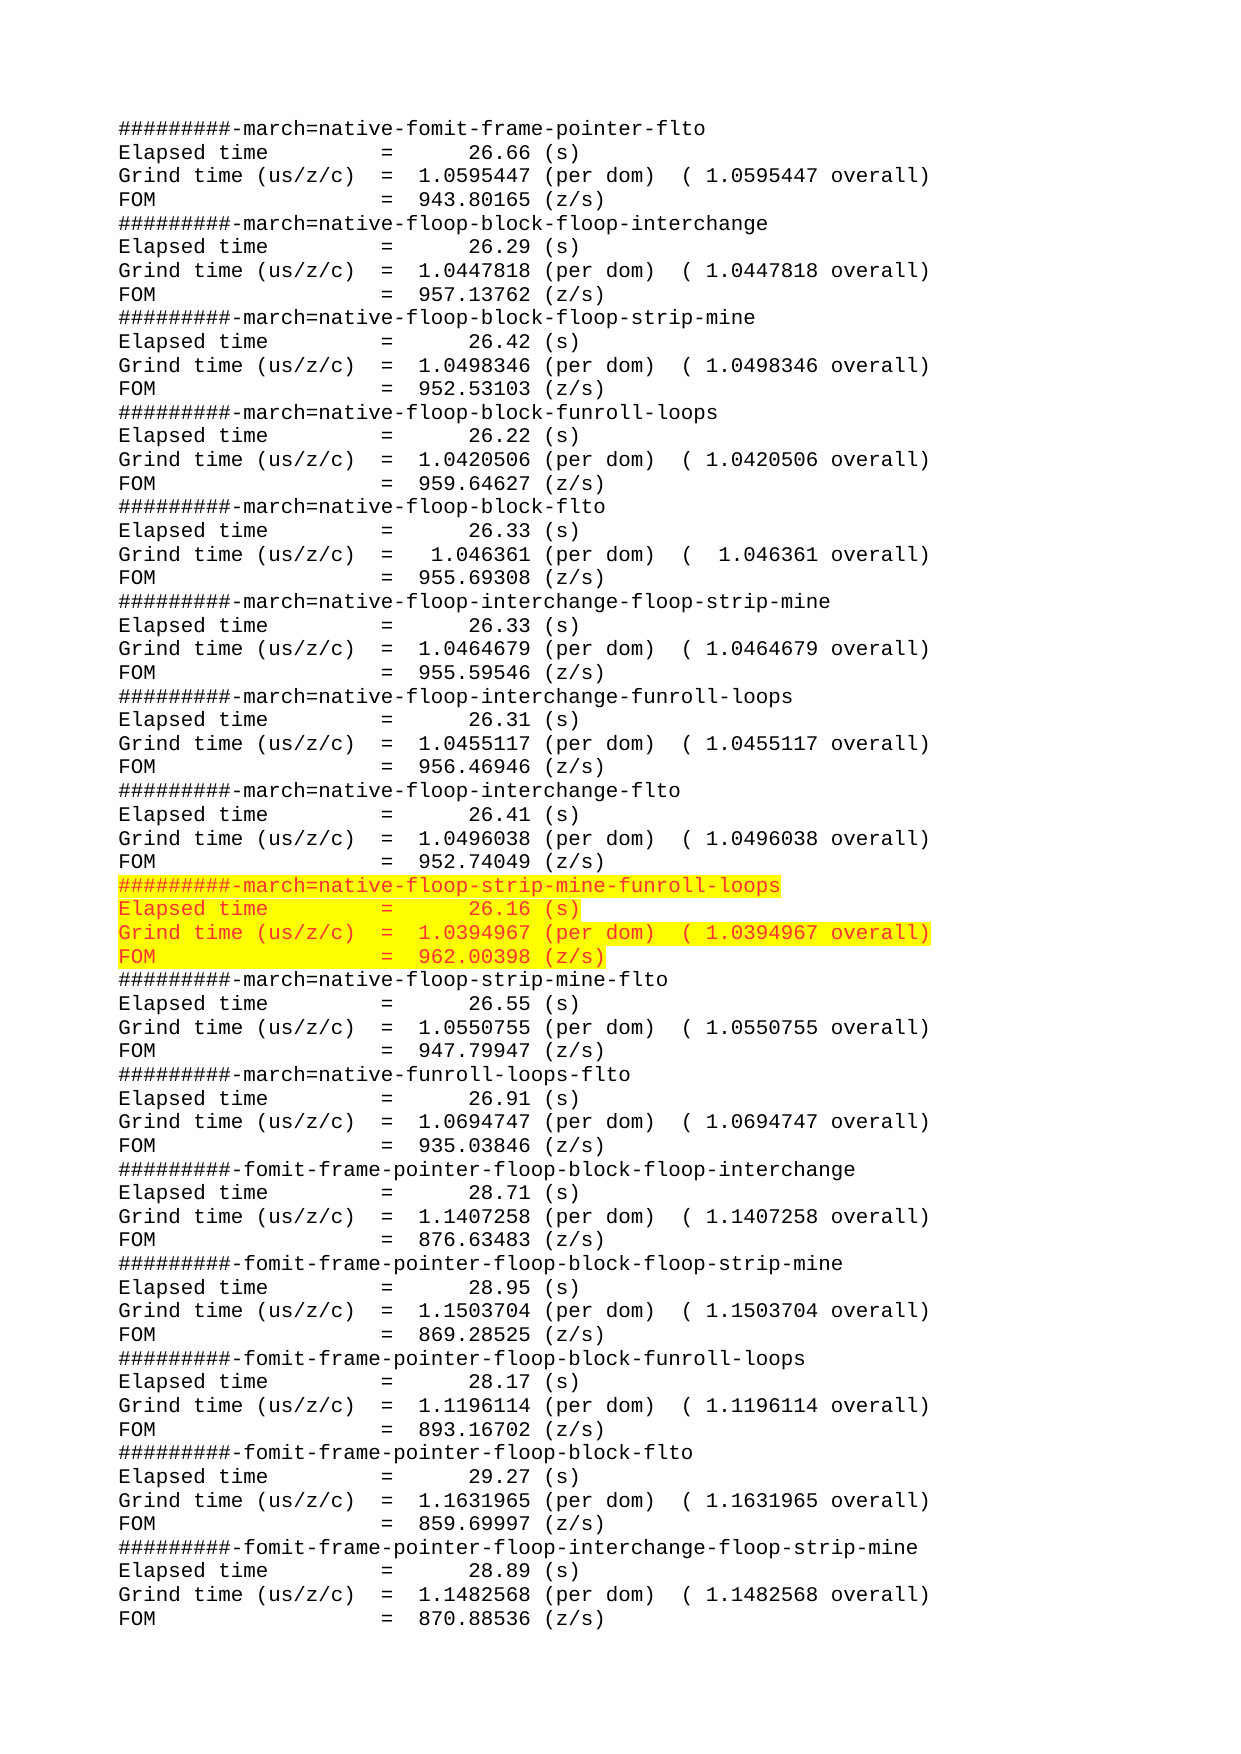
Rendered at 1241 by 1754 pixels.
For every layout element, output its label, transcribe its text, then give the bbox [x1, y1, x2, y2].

text FOM = 955.69308 (z/s) [118, 567, 1122, 591]
text FOM = 893.16702 (z/s) [118, 1419, 1122, 1442]
text Grind time (us/z/c) = 1.1196114 (per dom) ( 1.1196114 overall) [118, 1395, 1122, 1419]
text FOM = 955.59546 (z/s) [118, 662, 1122, 686]
text #########-march=native-fomit-frame-pointer-flto [118, 118, 1122, 142]
text Elapsed time = 26.29 (s) [118, 236, 1122, 260]
text #########-fomit-frame-pointer-floop-block-floop-strip-mine [118, 1253, 1122, 1277]
text #########-march=native-floop-block-floop-strip-mine [118, 307, 1122, 331]
text Elapsed time = 26.16 (s) [118, 898, 1122, 922]
text #########-fomit-frame-pointer-floop-block-flto [118, 1442, 1122, 1466]
text Elapsed time = 26.55 (s) [118, 993, 1122, 1017]
text #########-fomit-frame-pointer-floop-interchange-floop-strip-mine [118, 1537, 1122, 1561]
text Grind time (us/z/c) = 1.0394967 (per dom) ( 1.0394967 overall) [118, 922, 1122, 946]
text Elapsed time = 28.95 (s) [118, 1277, 1122, 1300]
text Elapsed time = 26.42 (s) [118, 331, 1122, 354]
text FOM = 962.00398 (z/s) [118, 946, 1122, 969]
text Grind time (us/z/c) = 1.0550755 (per dom) ( 1.0550755 overall) [118, 1017, 1122, 1040]
text FOM = 952.53103 (z/s) [118, 378, 1122, 402]
text Grind time (us/z/c) = 1.1503704 (per dom) ( 1.1503704 overall) [118, 1300, 1122, 1324]
text Elapsed time = 29.27 (s) [118, 1466, 1122, 1489]
text FOM = 869.28525 (z/s) [118, 1324, 1122, 1348]
text #########-march=native-floop-interchange-flto [118, 780, 1122, 804]
text Grind time (us/z/c) = 1.0595447 (per dom) ( 1.0595447 overall) [118, 165, 1122, 189]
text Elapsed time = 28.17 (s) [118, 1371, 1122, 1395]
text Grind time (us/z/c) = 1.0455117 (per dom) ( 1.0455117 overall) [118, 733, 1122, 757]
text Grind time (us/z/c) = 1.1407258 (per dom) ( 1.1407258 overall) [118, 1206, 1122, 1229]
text FOM = 876.63483 (z/s) [118, 1229, 1122, 1253]
text #########-march=native-funroll-loops-flto [118, 1064, 1122, 1088]
text FOM = 935.03846 (z/s) [118, 1135, 1122, 1158]
text Grind time (us/z/c) = 1.046361 (per dom) ( 1.046361 overall) [118, 544, 1122, 567]
text #########-march=native-floop-block-funroll-loops [118, 402, 1122, 426]
text Elapsed time = 28.71 (s) [118, 1182, 1122, 1206]
text FOM = 952.74049 (z/s) [118, 851, 1122, 875]
text Grind time (us/z/c) = 1.0498346 (per dom) ( 1.0498346 overall) [118, 354, 1122, 378]
text #########-march=native-floop-block-floop-interchange [118, 213, 1122, 236]
text #########-march=native-floop-strip-mine-funroll-loops [118, 875, 1122, 898]
text Grind time (us/z/c) = 1.1482568 (per dom) ( 1.1482568 overall) [118, 1584, 1122, 1608]
text Elapsed time = 28.89 (s) [118, 1561, 1122, 1584]
text Grind time (us/z/c) = 1.0447818 (per dom) ( 1.0447818 overall) [118, 260, 1122, 284]
text Grind time (us/z/c) = 1.0496038 (per dom) ( 1.0496038 overall) [118, 827, 1122, 851]
text Elapsed time = 26.91 (s) [118, 1088, 1122, 1111]
text #########-fomit-frame-pointer-floop-block-floop-interchange [118, 1158, 1122, 1182]
text #########-fomit-frame-pointer-floop-block-funroll-loops [118, 1348, 1122, 1371]
text Elapsed time = 26.66 (s) [118, 142, 1122, 165]
text Elapsed time = 26.41 (s) [118, 804, 1122, 827]
text #########-march=native-floop-interchange-floop-strip-mine [118, 591, 1122, 615]
text Elapsed time = 26.22 (s) [118, 426, 1122, 449]
text #########-march=native-floop-strip-mine-flto [118, 969, 1122, 993]
text #########-march=native-floop-interchange-funroll-loops [118, 686, 1122, 709]
text Elapsed time = 26.33 (s) [118, 520, 1122, 544]
text FOM = 947.79947 (z/s) [118, 1040, 1122, 1064]
text Elapsed time = 26.31 (s) [118, 709, 1122, 733]
text #########-march=native-floop-block-flto [118, 496, 1122, 520]
text Grind time (us/z/c) = 1.1631965 (per dom) ( 1.1631965 overall) [118, 1489, 1122, 1513]
text FOM = 859.69997 (z/s) [118, 1513, 1122, 1537]
text FOM = 957.13762 (z/s) [118, 284, 1122, 307]
text Grind time (us/z/c) = 1.0464679 (per dom) ( 1.0464679 overall) [118, 638, 1122, 662]
text FOM = 943.80165 (z/s) [118, 189, 1122, 213]
text Grind time (us/z/c) = 1.0420506 (per dom) ( 1.0420506 overall) [118, 449, 1122, 473]
text FOM = 956.46946 (z/s) [118, 757, 1122, 780]
text Elapsed time = 26.33 (s) [118, 615, 1122, 638]
text Grind time (us/z/c) = 1.0694747 (per dom) ( 1.0694747 overall) [118, 1111, 1122, 1135]
text FOM = 959.64627 (z/s) [118, 473, 1122, 496]
text FOM = 870.88536 (z/s) [118, 1608, 1122, 1631]
